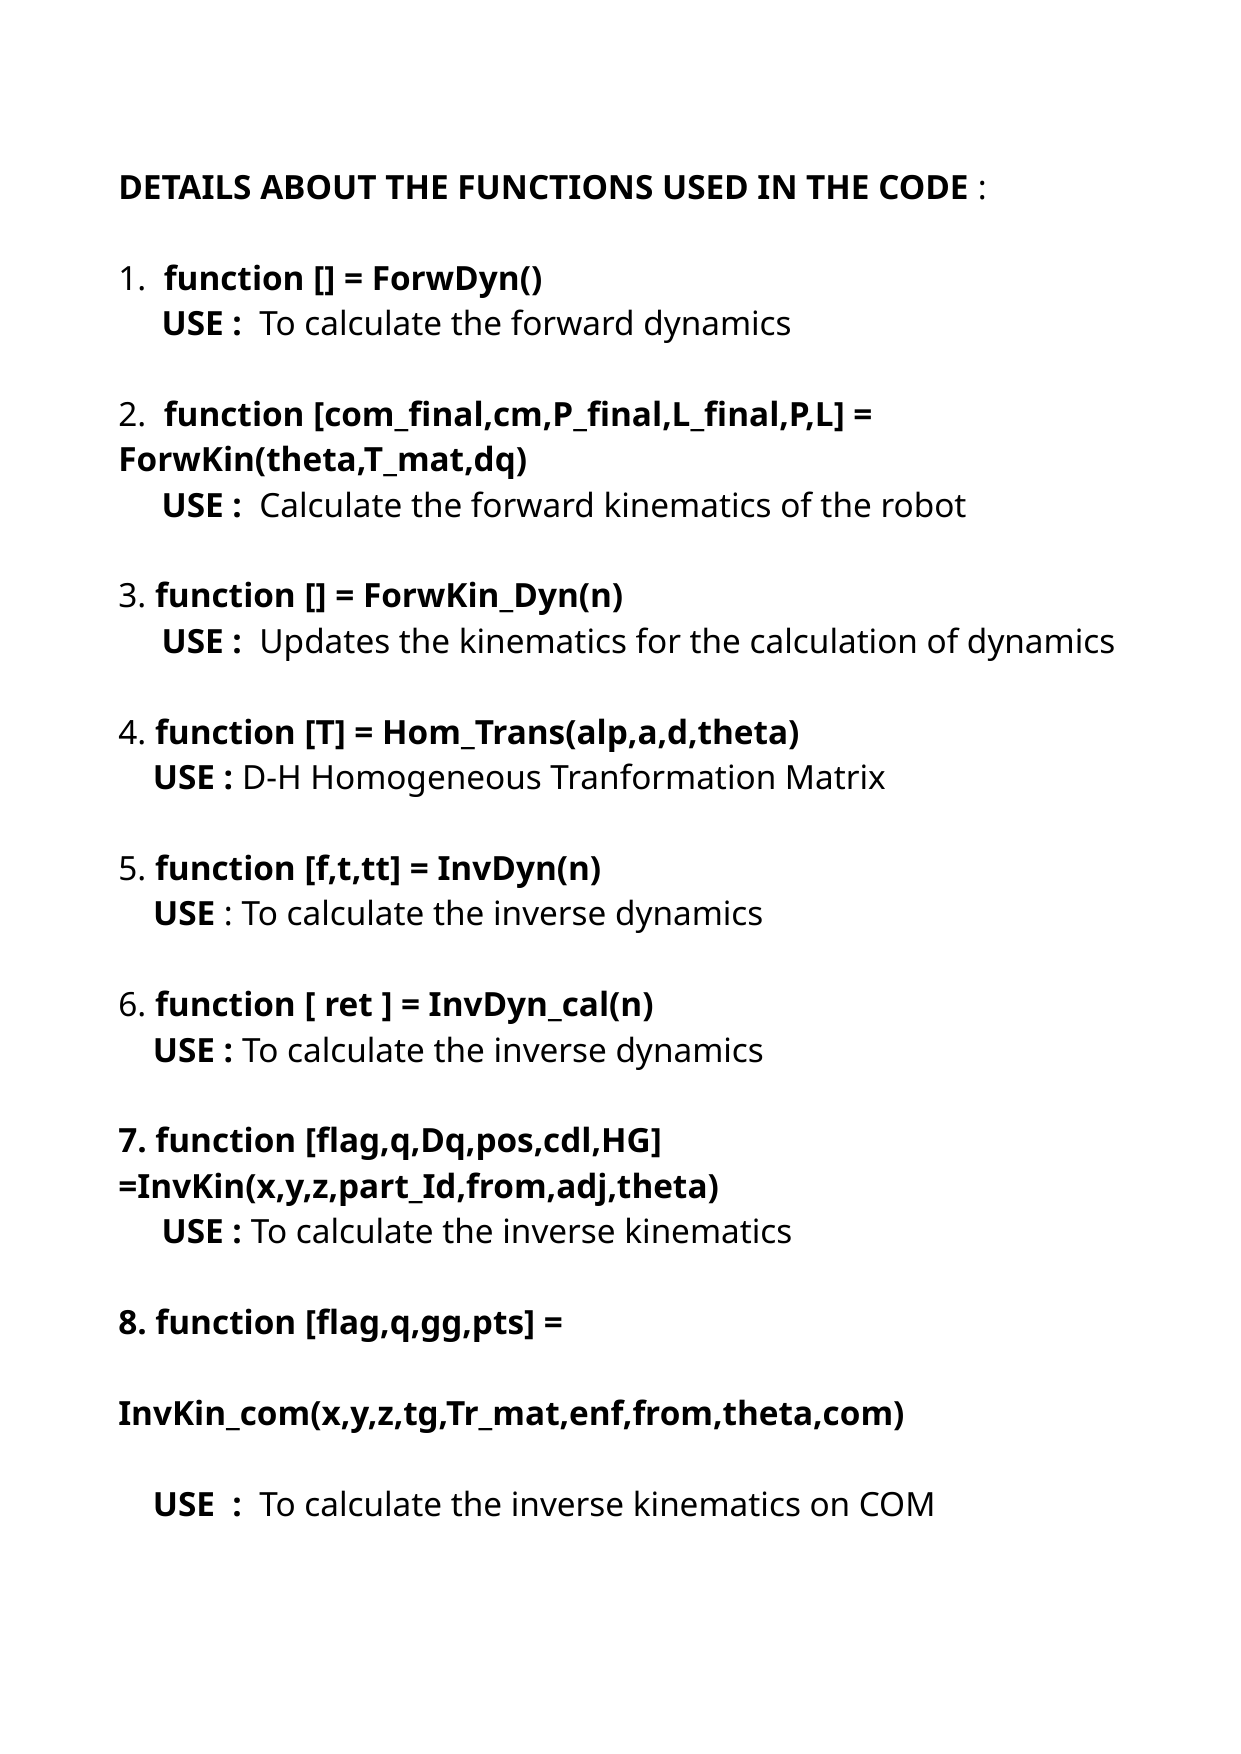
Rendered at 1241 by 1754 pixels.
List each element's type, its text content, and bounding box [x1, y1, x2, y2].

text 2. function [com_final,cm,P_final,L_final,P,L] = ForwKin(theta,T_mat,dq) [118, 391, 1151, 481]
text DETAILS ABOUT THE FUNCTIONS USED IN THE CODE : [118, 163, 1151, 209]
text USE : To calculate the inverse kinematics on COM [118, 1481, 1151, 1526]
text USE : To calculate the inverse dynamics [118, 890, 1151, 936]
text 1. function [] = ForwDyn() [118, 254, 1151, 300]
text USE : To calculate the inverse dynamics [118, 1026, 1151, 1072]
text 8. function [flag,q,gg,pts] = [118, 1299, 1151, 1344]
text 3. function [] = ForwKin_Dyn(n) [118, 572, 1151, 618]
text USE : D-H Homogeneous Tranformation Matrix [118, 754, 1151, 799]
text USE : To calculate the forward dynamics [118, 300, 1151, 345]
text 4. function [T] = Hom_Trans(alp,a,d,theta) [118, 708, 1151, 754]
text InvKin_com(x,y,z,tg,Tr_mat,enf,from,theta,com) [118, 1344, 1151, 1435]
text 7. function [flag,q,Dq,pos,cdl,HG] =InvKin(x,y,z,part_Id,from,adj,theta) [118, 1117, 1151, 1208]
text 5. function [f,t,tt] = InvDyn(n) [118, 845, 1151, 890]
text 6. function [ ret ] = InvDyn_cal(n) [118, 981, 1151, 1026]
text USE : Updates the kinematics for the calculation of dynamics [118, 618, 1151, 663]
text USE : Calculate the forward kinematics of the robot [118, 481, 1151, 527]
text USE : To calculate the inverse kinematics [118, 1208, 1151, 1253]
